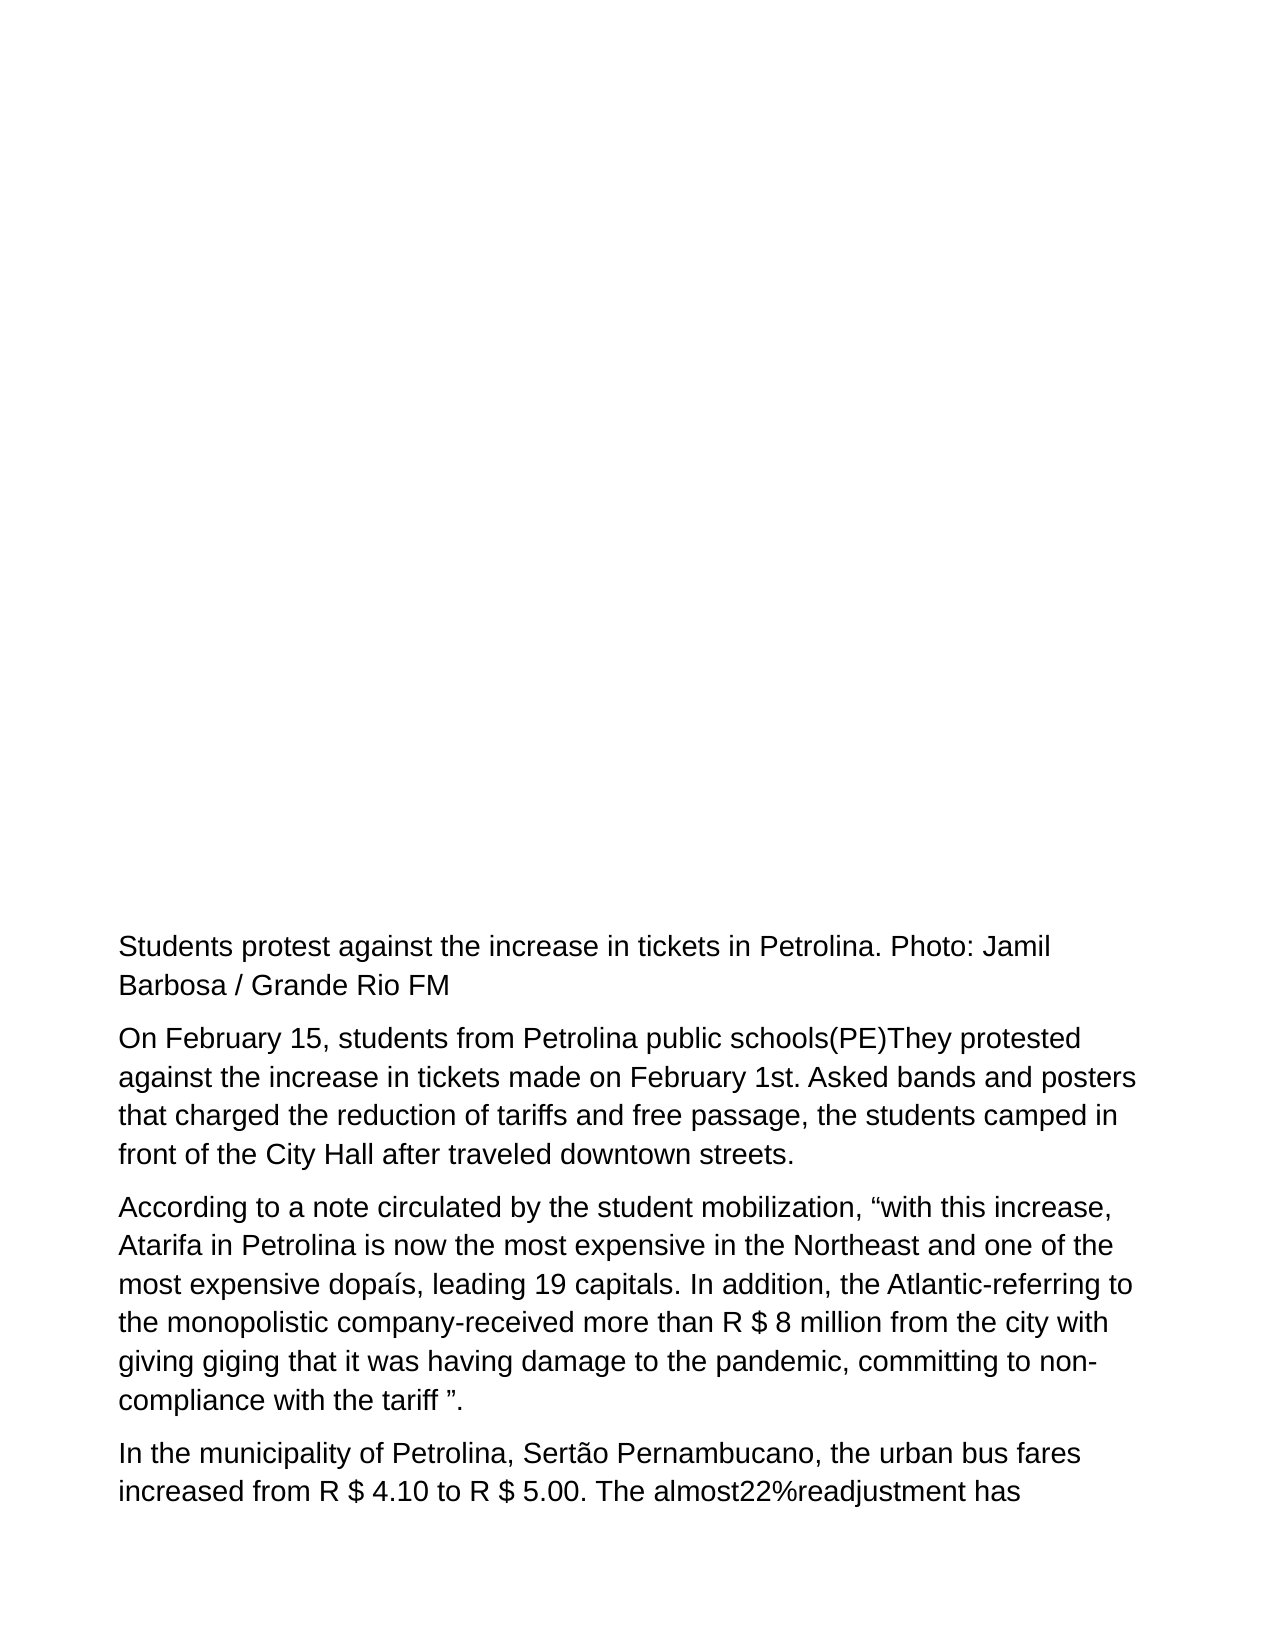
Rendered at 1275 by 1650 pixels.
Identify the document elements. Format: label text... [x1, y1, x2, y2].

text Students protest against the increase in tickets in Petrolina. Photo: Jamil Barbosa / Grande Rio FM [118, 118, 1157, 1001]
text On February 15, students from Petrolina public schools(PE)They protested against the increase in tickets made on February 1st. Asked bands and posters that charged the reduction of tariffs and free passage, the students camped in front of the City Hall after traveled downtown streets. [118, 1021, 1157, 1170]
text In the municipality of Petrolina, Sertão Pernambucano, the urban bus fares increased from R $ 4.10 to R $ 5.00. The almost22%readjustment has [118, 1436, 1157, 1508]
text According to a note circulated by the student mobilization, “with this increase, Atarifa in Petrolina is now the most expensive in the Northeast and one of the most expensive dopaís, leading 19 capitals. In addition, the Atlantic-referring to the monopolistic company-received more than R $ 8 million from the city with giving giging that it was having damage to the pandemic, committing to non-compliance with the tariff ”. [118, 1190, 1157, 1416]
